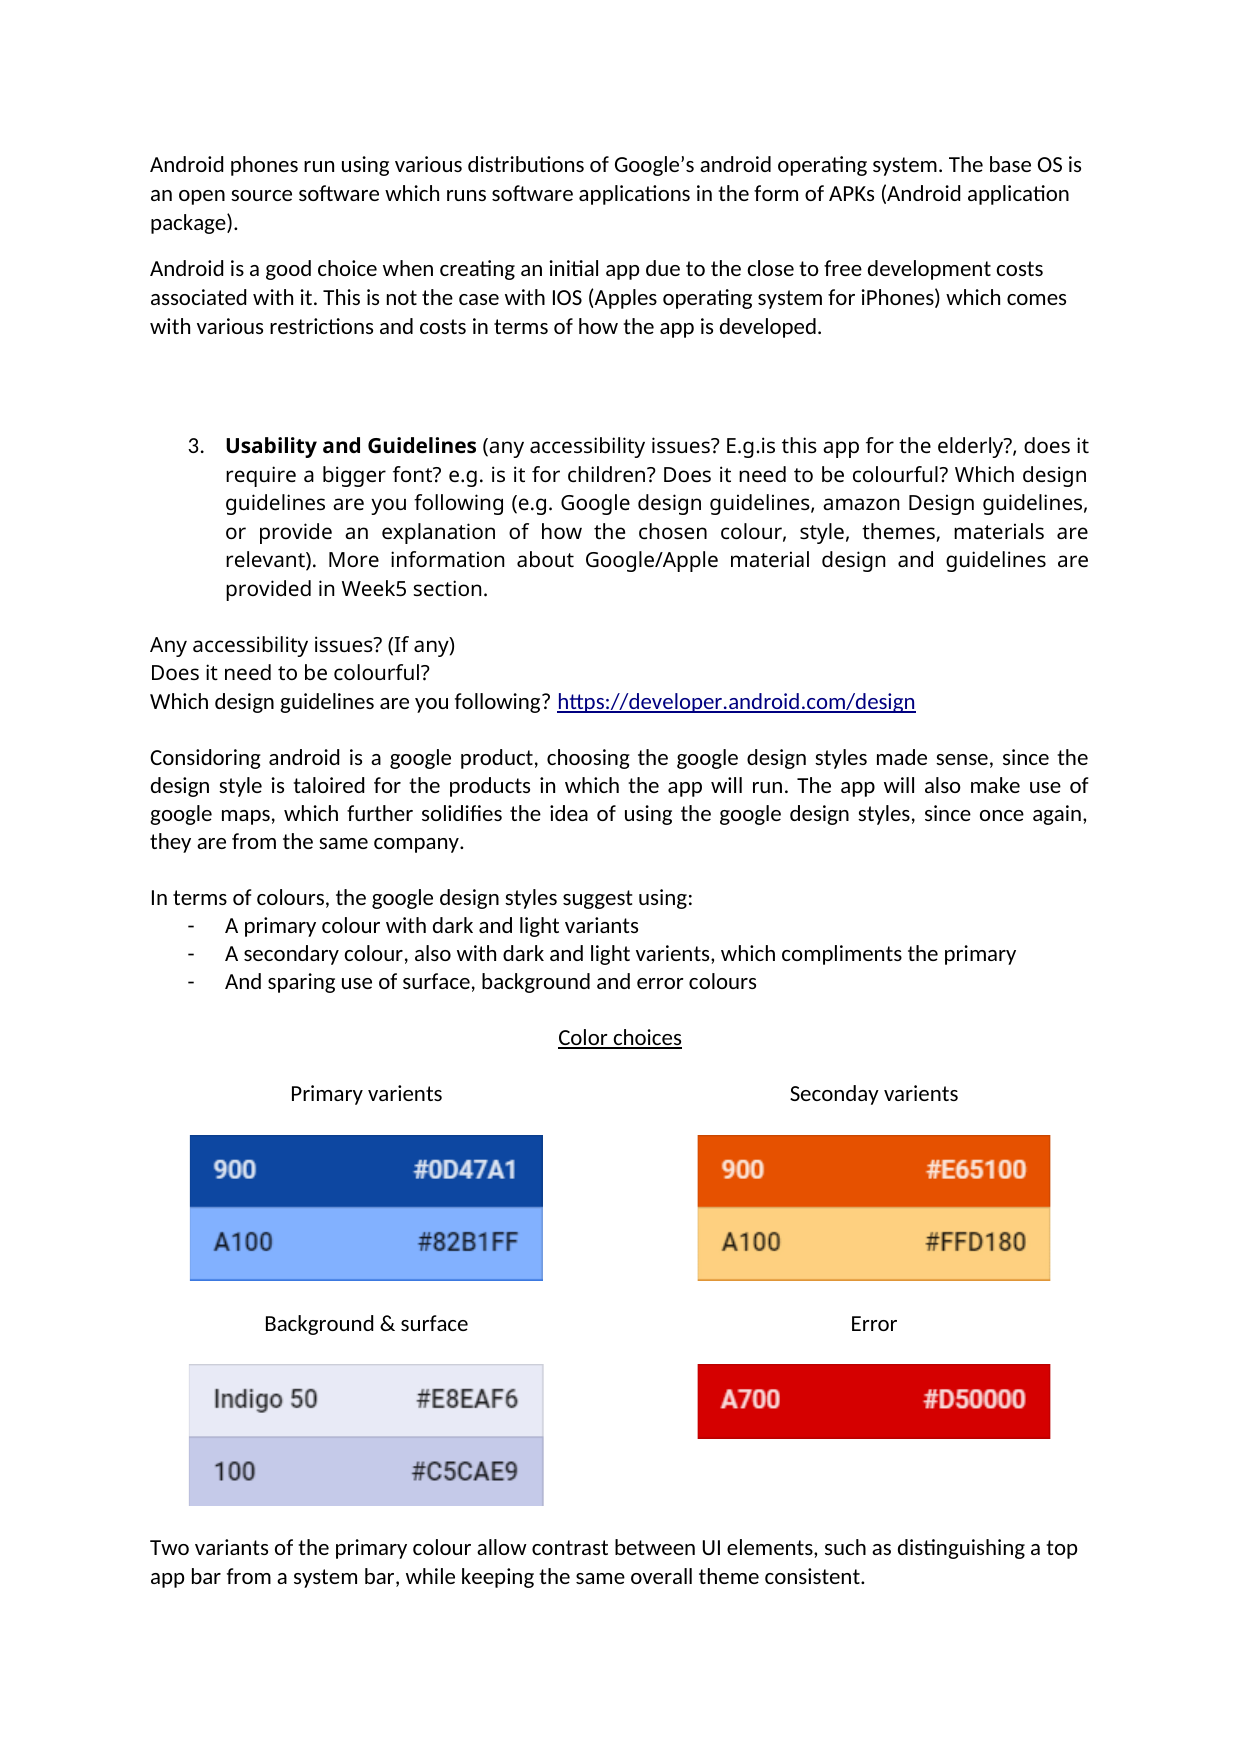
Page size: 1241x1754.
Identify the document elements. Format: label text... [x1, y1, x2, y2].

text Android phones run using various distributions of Google’s android operating system. The base OS is an open source software which runs software applications in the form of APKs (Android application package). [150, 150, 1090, 236]
text Considoring android is a google product, choosing the google design styles made sense, since the design style is taloired for the products in which the app will run. The app will also make use of google maps, which further solidifies the idea of using the google design styles, since once again, they are from the same company. [150, 743, 1090, 855]
text Does it need to be colourful? [150, 658, 1090, 687]
list Usability and Guidelines (any accessibility issues? E.g.is this app for the elderly?, does it require a bigger font? e.g. is it for children? Does it need to be colourful? Which design guidelines are you following (e.g. Google design guidelines, amazon Design guidelines, or provide an explanation of how the chosen colour, style, themes, materials are relevant). More information about Google/Apple material design and guidelines are provided in Week5 section. [187, 431, 1090, 602]
list A primary colour with dark and light variants [187, 911, 1090, 939]
text Background & surface [150, 1309, 583, 1337]
text Any accessibility issues? (If any) [150, 630, 1090, 658]
text Two variants of the primary colour allow contrast between UI elements, such as distinguishing a top app bar from a system bar, while keeping the same overall theme consistent. [150, 1533, 1090, 1590]
text Seconday varients [658, 1079, 1090, 1107]
text Error [658, 1309, 1090, 1337]
text In terms of colours, the google design styles suggest using: [150, 883, 1090, 911]
text Which design guidelines are you following? https://developer.android.com/design [150, 687, 1090, 715]
text Primary varients [150, 1079, 583, 1107]
text Color choices [150, 1023, 1090, 1051]
text Android is a good choice when creating an initial app due to the close to free development costs associated with it. This is not the case with IOS (Apples operating system for iPhones) which comes with various restrictions and costs in terms of how the app is developed. [150, 254, 1090, 340]
list A secondary colour, also with dark and light varients, which compliments the primary [187, 939, 1090, 967]
list And sparing use of surface, background and error colours [187, 967, 1090, 995]
